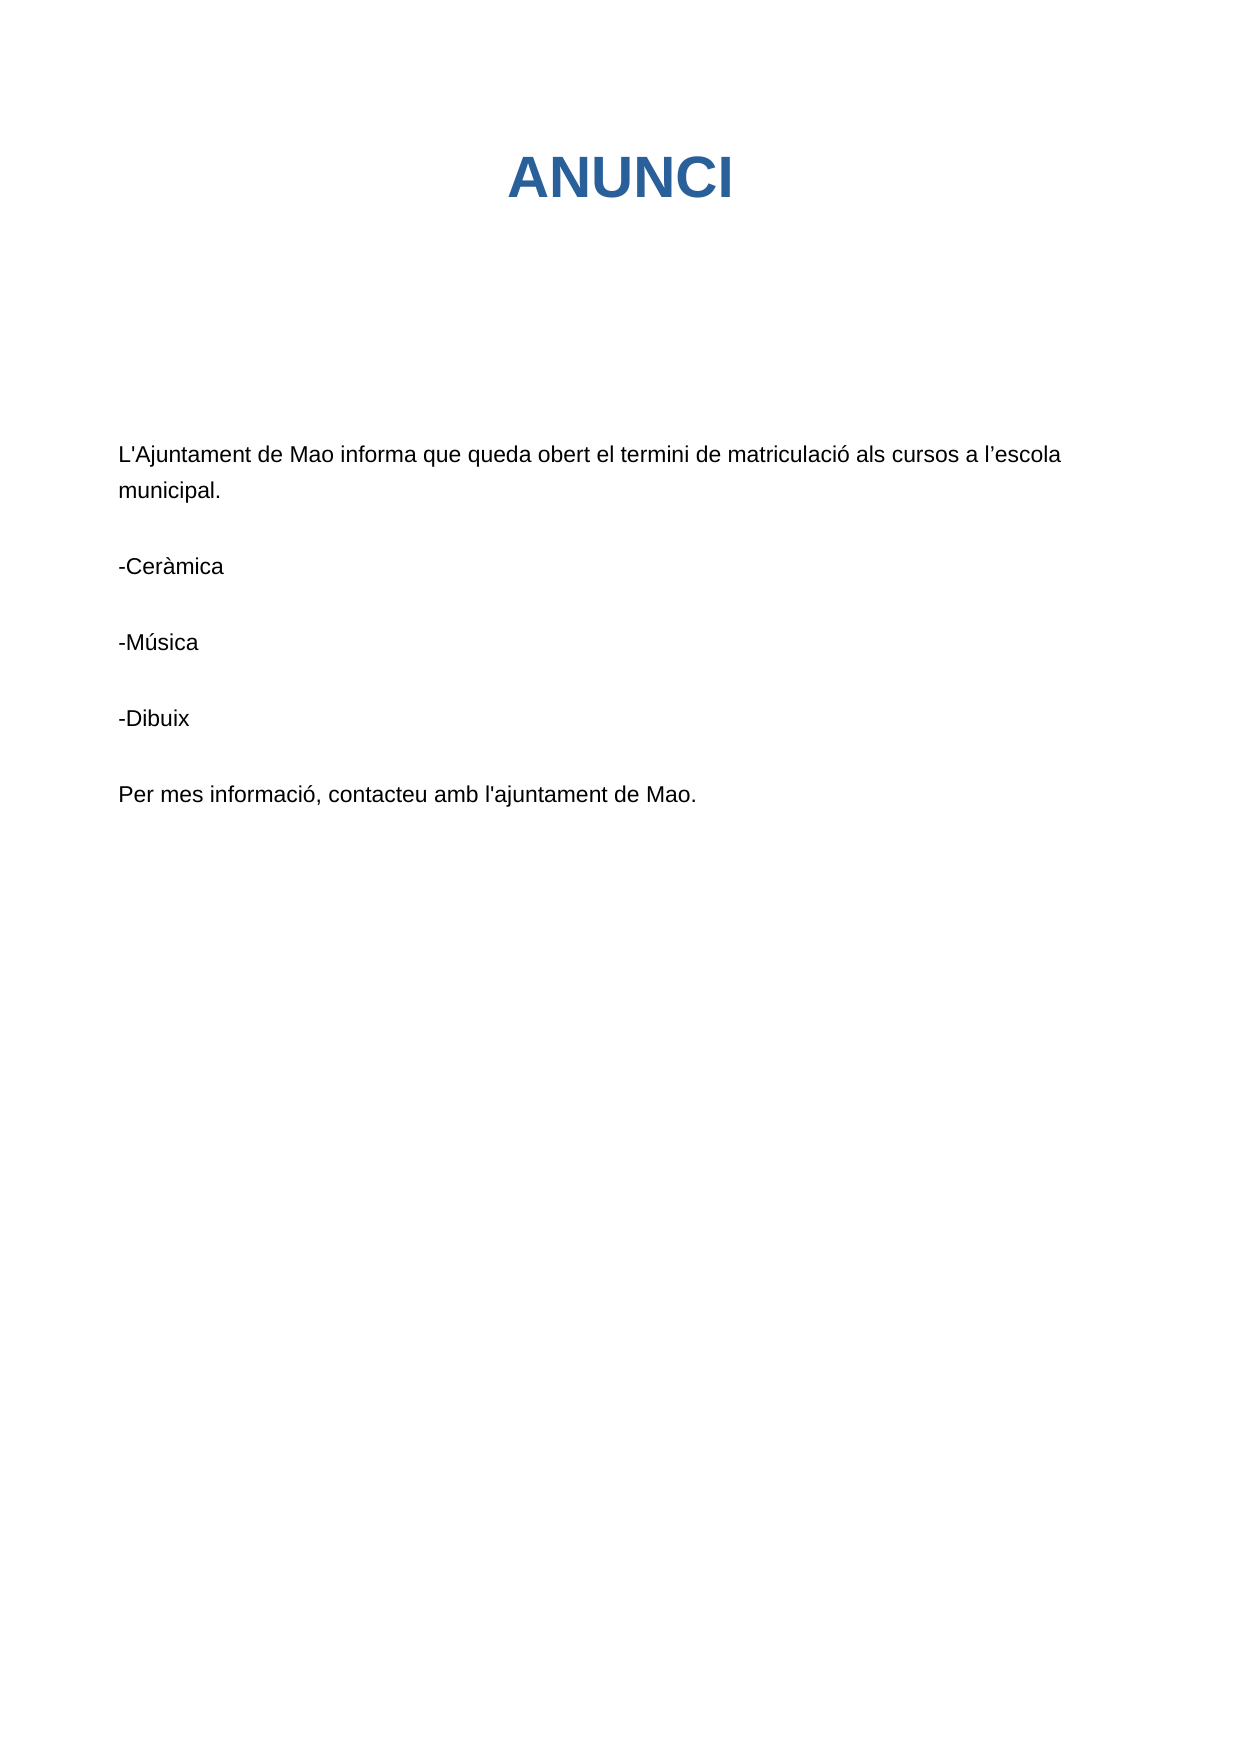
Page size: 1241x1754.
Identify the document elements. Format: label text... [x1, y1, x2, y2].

text -Dibuix [118, 705, 1122, 731]
text ANUNCI [118, 143, 1122, 210]
text -Música [118, 629, 1122, 655]
text Per mes informació, contacteu amb l'ajuntament de Mao. [118, 781, 1122, 807]
text L'Ajuntament de Mao informa que queda obert el termini de matriculació als cursos a l’escola municipal. [118, 441, 1122, 503]
text -Ceràmica [118, 553, 1122, 579]
